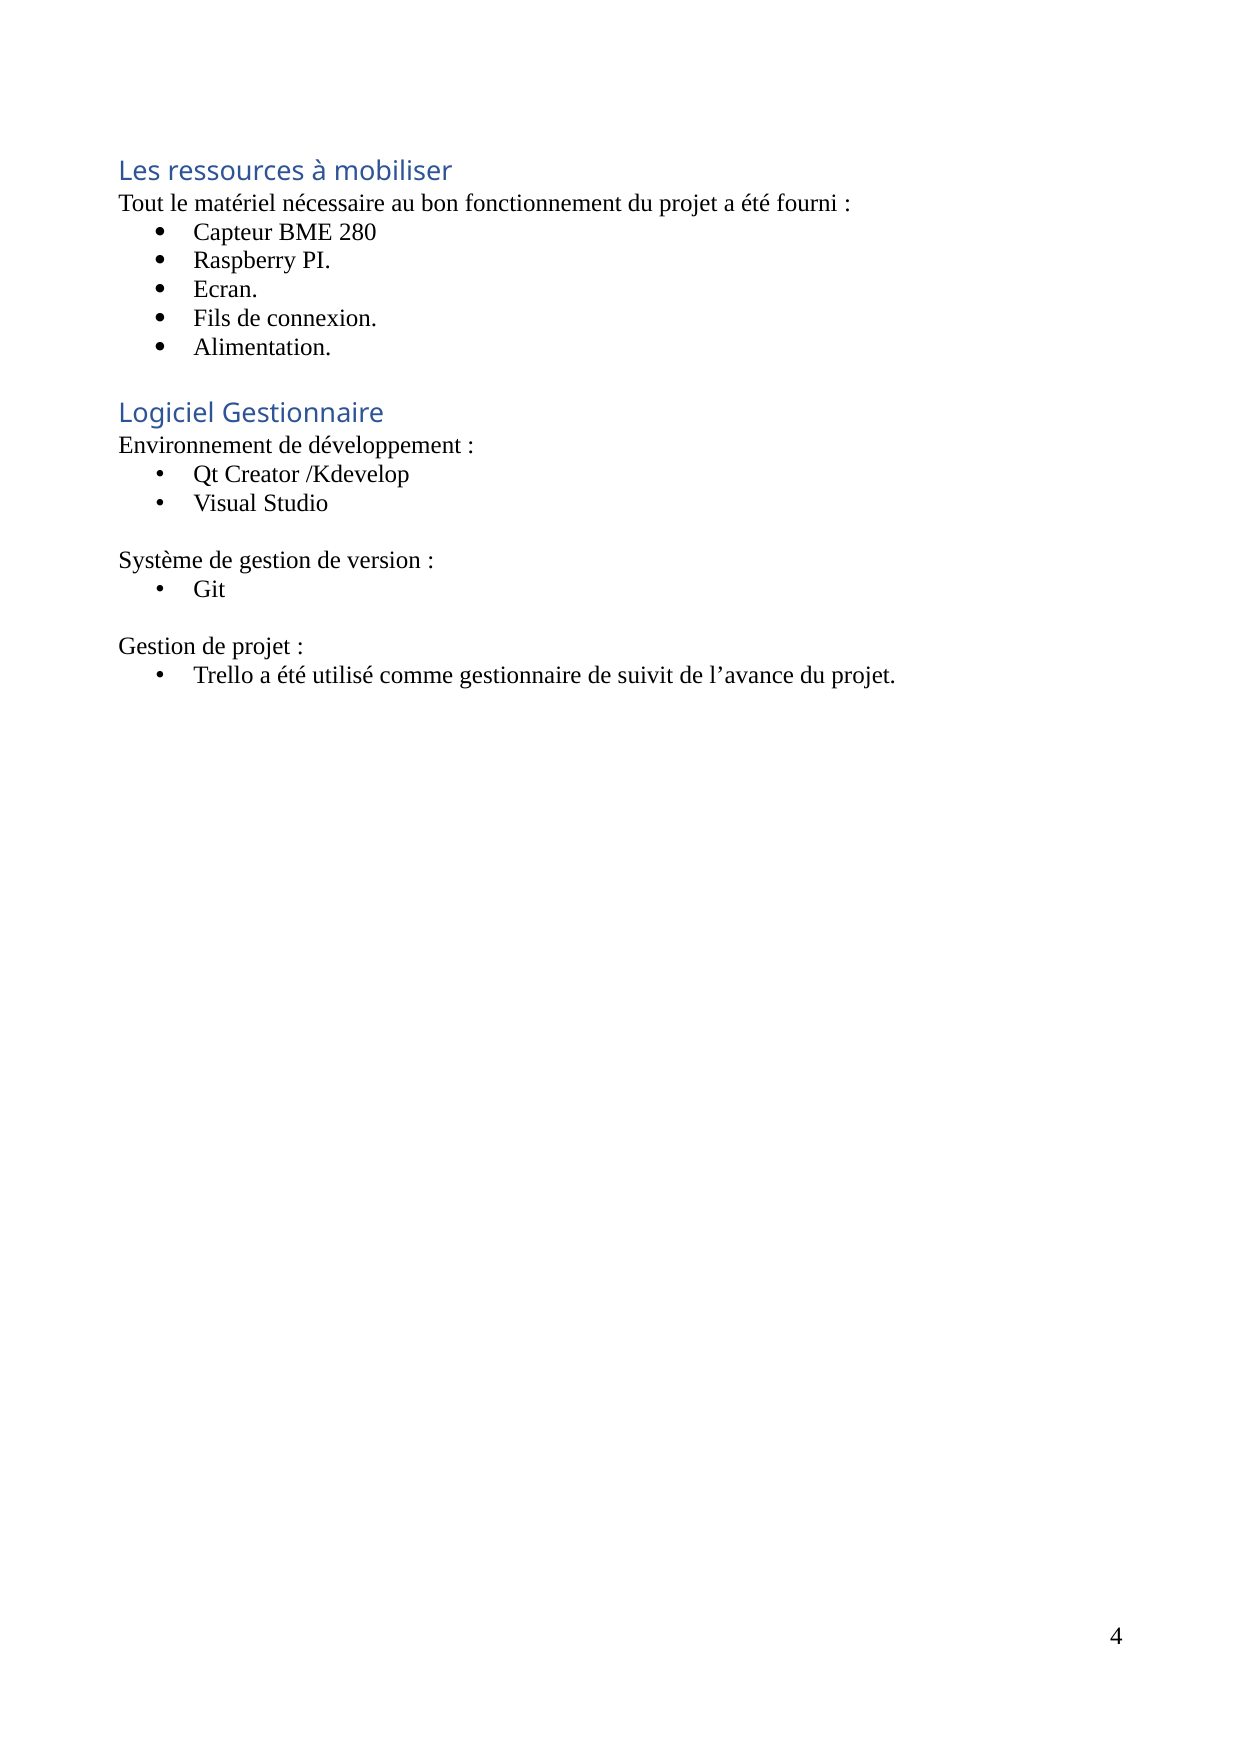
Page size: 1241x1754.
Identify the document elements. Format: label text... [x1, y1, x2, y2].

list Fils de connexion. [156, 303, 1122, 332]
subtitle Logiciel Gestionnaire [118, 393, 1122, 430]
list Ecran. [156, 274, 1122, 303]
text Gestion de projet : [118, 631, 1122, 660]
list Visual Studio [156, 488, 1122, 516]
list Raspberry PI. [156, 245, 1122, 274]
text Environnement de développement : [118, 430, 1122, 459]
text Système de gestion de version : [118, 545, 1122, 574]
subtitle Les ressources à mobiliser [118, 151, 1122, 188]
list Trello a été utilisé comme gestionnaire de suivit de l’avance du projet. [156, 660, 1122, 689]
text Tout le matériel nécessaire au bon fonctionnement du projet a été fourni : [118, 188, 1122, 217]
list Alimentation. [156, 332, 1122, 360]
list Git [156, 574, 1122, 603]
list Qt Creator /Kdevelop [156, 459, 1122, 488]
list Capteur BME 280 [156, 217, 1122, 245]
